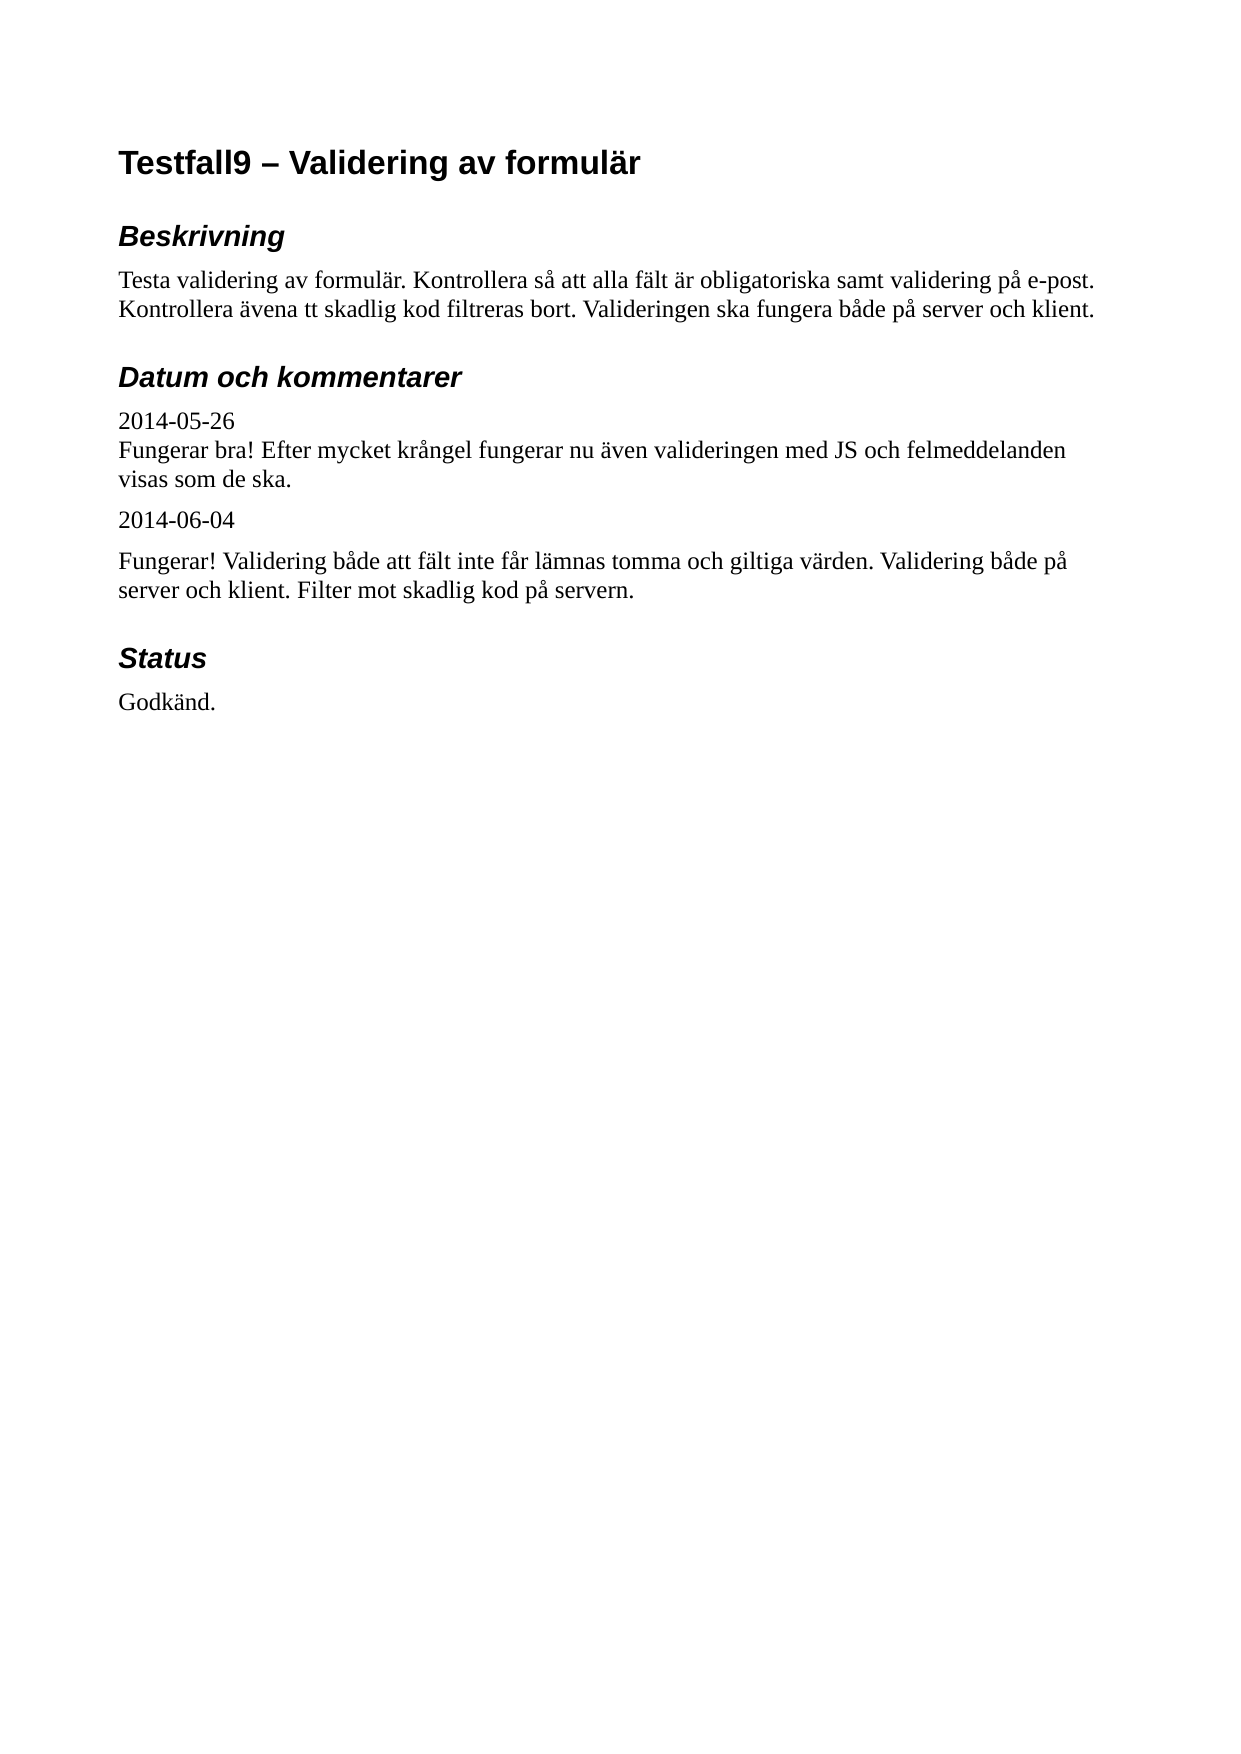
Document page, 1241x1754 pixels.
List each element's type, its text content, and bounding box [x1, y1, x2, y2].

text 2014-05-26 Fungerar bra! Efter mycket krångel fungerar nu även valideringen med JS och felmeddelanden visas som de ska. [118, 406, 1122, 493]
text Fungerar! Validering både att fält inte får lämnas tomma och giltiga värden. Validering både på server och klient. Filter mot skadlig kod på servern. [118, 546, 1122, 604]
text Testa validering av formulär. Kontrollera så att alla fält är obligatoriska samt validering på e-post. Kontrollera ävena tt skadlig kod filtreras bort. Valideringen ska fungera både på server och klient. [118, 265, 1122, 323]
subtitle Beskrivning [118, 219, 1122, 253]
subtitle Testfall9 – Validering av formulär [118, 143, 1122, 182]
subtitle Status [118, 641, 1122, 675]
text 2014-06-04 [118, 505, 1122, 534]
subtitle Datum och kommentarer [118, 360, 1122, 394]
text Godkänd. [118, 687, 1122, 716]
